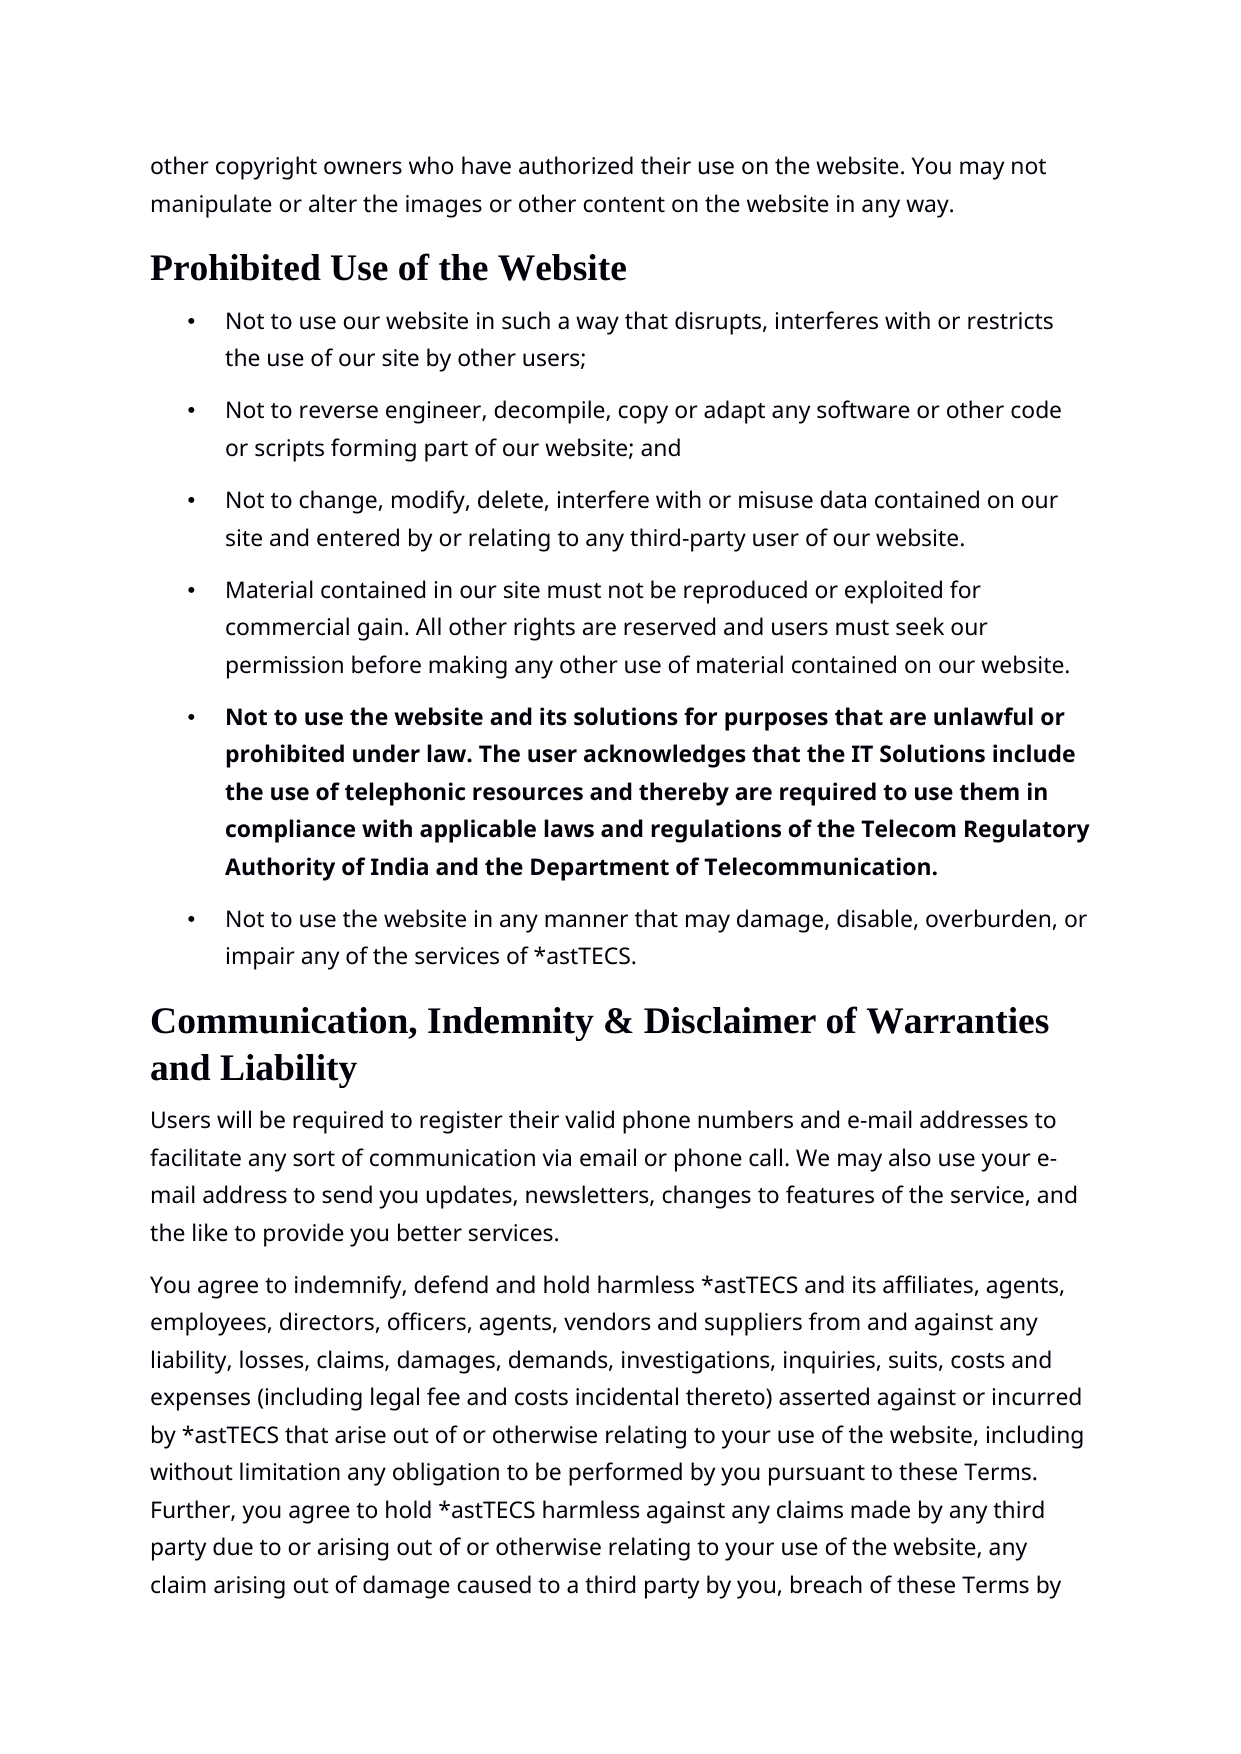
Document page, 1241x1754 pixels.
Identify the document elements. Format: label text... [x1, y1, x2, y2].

subtitle Prohibited Use of the Website [150, 246, 1090, 289]
list Not to use the website in any manner that may damage, disable, overburden, or impair any of the services of *astTECS. [187, 903, 1090, 972]
list Material contained in our site must not be reproduced or exploited for commercial gain. All other rights are reserved and users must seek our permission before making any other use of material contained on our website. [187, 574, 1090, 680]
text You agree to indemnify, defend and hold harmless *astTECS and its affiliates, agents, employees, directors, officers, agents, vendors and suppliers from and against any liability, losses, claims, damages, demands, investigations, inquiries, suits, costs and expenses (including legal fee and costs incidental thereto) asserted against or incurred by *astTECS that arise out of or otherwise relating to your use of the website, including without limitation any obligation to be performed by you pursuant to these Terms. Further, you agree to hold *astTECS harmless against any claims made by any third party due to or arising out of or otherwise relating to your use of the website, any claim arising out of damage caused to a third party by you, breach of these Terms by [150, 1269, 1090, 1600]
list Not to use our website in such a way that disrupts, interferes with or restricts the use of our site by other users; [187, 305, 1090, 374]
text Users will be required to register their valid phone numbers and e-mail addresses to facilitate any sort of communication via email or phone call. We may also use your e-mail address to send you updates, newsletters, changes to features of the service, and the like to provide you better services. [150, 1104, 1090, 1248]
list Not to reverse engineer, decompile, copy or adapt any software or other code or scripts forming part of our website; and [187, 394, 1090, 463]
subtitle Communication, Indemnity & Disclaimer of Warranties and Liability [150, 999, 1090, 1088]
text other copyright owners who have authorized their use on the website. You may not manipulate or alter the images or other content on the website in any way. [150, 150, 1090, 219]
list Not to change, modify, delete, interfere with or misuse data contained on our site and entered by or relating to any third-party user of our website. [187, 484, 1090, 553]
list Not to use the website and its solutions for purposes that are unlawful or prohibited under law. The user acknowledges that the IT Solutions include the use of telephonic resources and thereby are required to use them in compliance with applicable laws and regulations of the Telecom Regulatory Authority of India and the Department of Telecommunication. [187, 701, 1090, 882]
